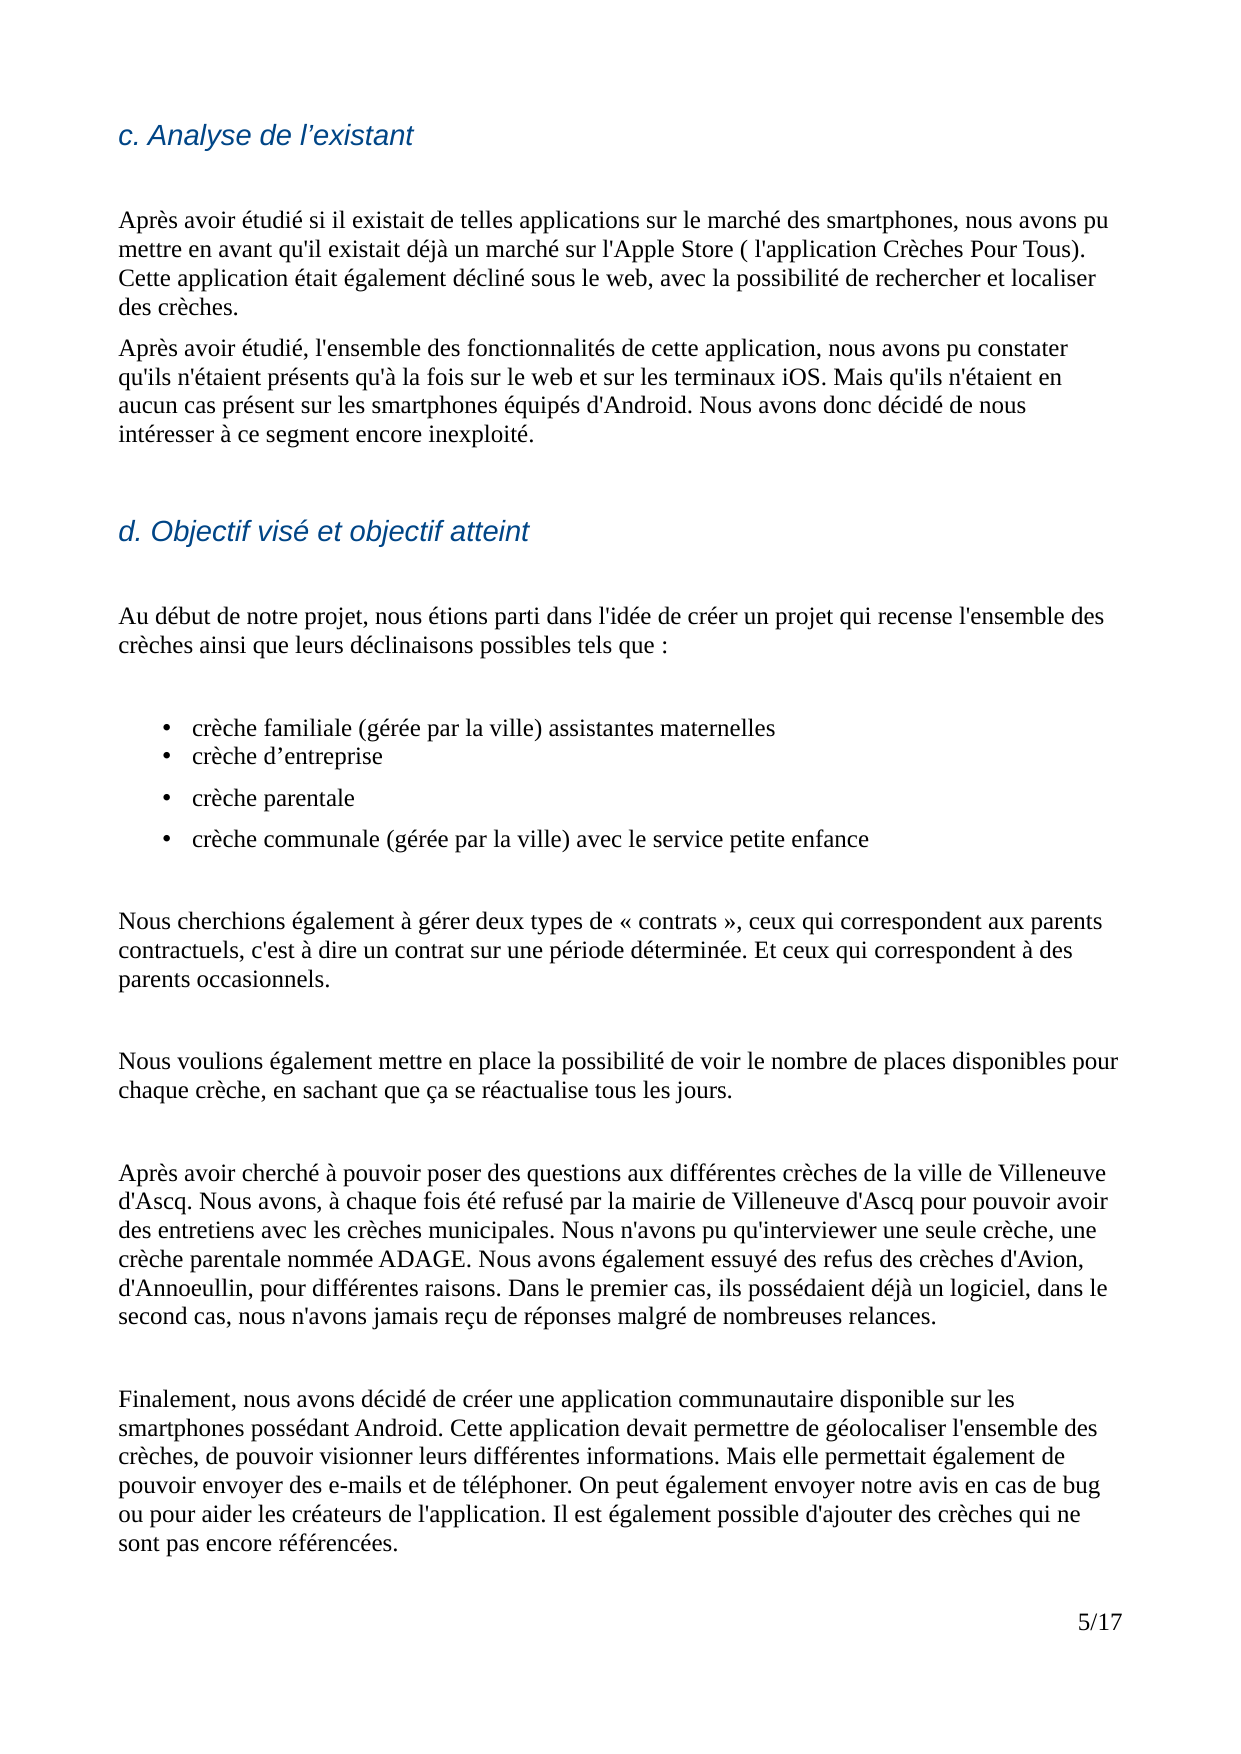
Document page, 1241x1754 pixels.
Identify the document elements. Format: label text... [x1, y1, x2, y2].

list crèche d’entreprise [162, 741, 1122, 770]
text Nous voulions également mettre en place la possibilité de voir le nombre de places disponibles pour chaque crèche, en sachant que ça se réactualise tous les jours. [118, 1046, 1122, 1104]
list crèche parentale [162, 783, 1122, 811]
text Après avoir cherché à pouvoir poser des questions aux différentes crèches de la ville de Villeneuve d'Ascq. Nous avons, à chaque fois été refusé par la mairie de Villeneuve d'Ascq pour pouvoir avoir des entretiens avec les crèches municipales. Nous n'avons pu qu'interviewer une seule crèche, une crèche parentale nommée ADAGE. Nous avons également essuyé des refus des crèches d'Avion, d'Annoeullin, pour différentes raisons. Dans le premier cas, ils possédaient déjà un logiciel, dans le second cas, nous n'avons jamais reçu de réponses malgré de nombreuses relances. [118, 1158, 1122, 1330]
text Après avoir étudié si il existait de telles applications sur le marché des smartphones, nous avons pu mettre en avant qu'il existait déjà un marché sur l'Apple Store ( l'application Crèches Pour Tous). Cette application était également décliné sous le web, avec la possibilité de rechercher et localiser des crèches. [118, 205, 1122, 320]
text Après avoir étudié, l'ensemble des fonctionnalités de cette application, nous avons pu constater qu'ils n'étaient présents qu'à la fois sur le web et sur les terminaux iOS. Mais qu'ils n'étaient en aucun cas présent sur les smartphones équipés d'Android. Nous avons donc décidé de nous intéresser à ce segment encore inexploité. [118, 333, 1122, 448]
subtitle c. Analyse de l’existant [118, 118, 1122, 152]
text Au début de notre projet, nous étions parti dans l'idée de créer un projet qui recense l'ensemble des crèches ainsi que leurs déclinaisons possibles tels que : [118, 601, 1122, 659]
subtitle d. Objectif visé et objectif atteint [118, 514, 1122, 548]
list crèche familiale (gérée par la ville) assistantes maternelles [162, 713, 1122, 741]
list crèche communale (gérée par la ville) avec le service petite enfance [162, 824, 1122, 853]
text Nous cherchions également à gérer deux types de « contrats », ceux qui correspondent aux parents contractuels, c'est à dire un contrat sur une période déterminée. Et ceux qui correspondent à des parents occasionnels. [118, 906, 1122, 993]
text Finalement, nous avons décidé de créer une application communautaire disponible sur les smartphones possédant Android. Cette application devait permettre de géolocaliser l'ensemble des crèches, de pouvoir visionner leurs différentes informations. Mais elle permettait également de pouvoir envoyer des e-mails et de téléphoner. On peut également envoyer notre avis en cas de bug ou pour aider les créateurs de l'application. Il est également possible d'ajouter des crèches qui ne sont pas encore référencées. [118, 1384, 1122, 1556]
